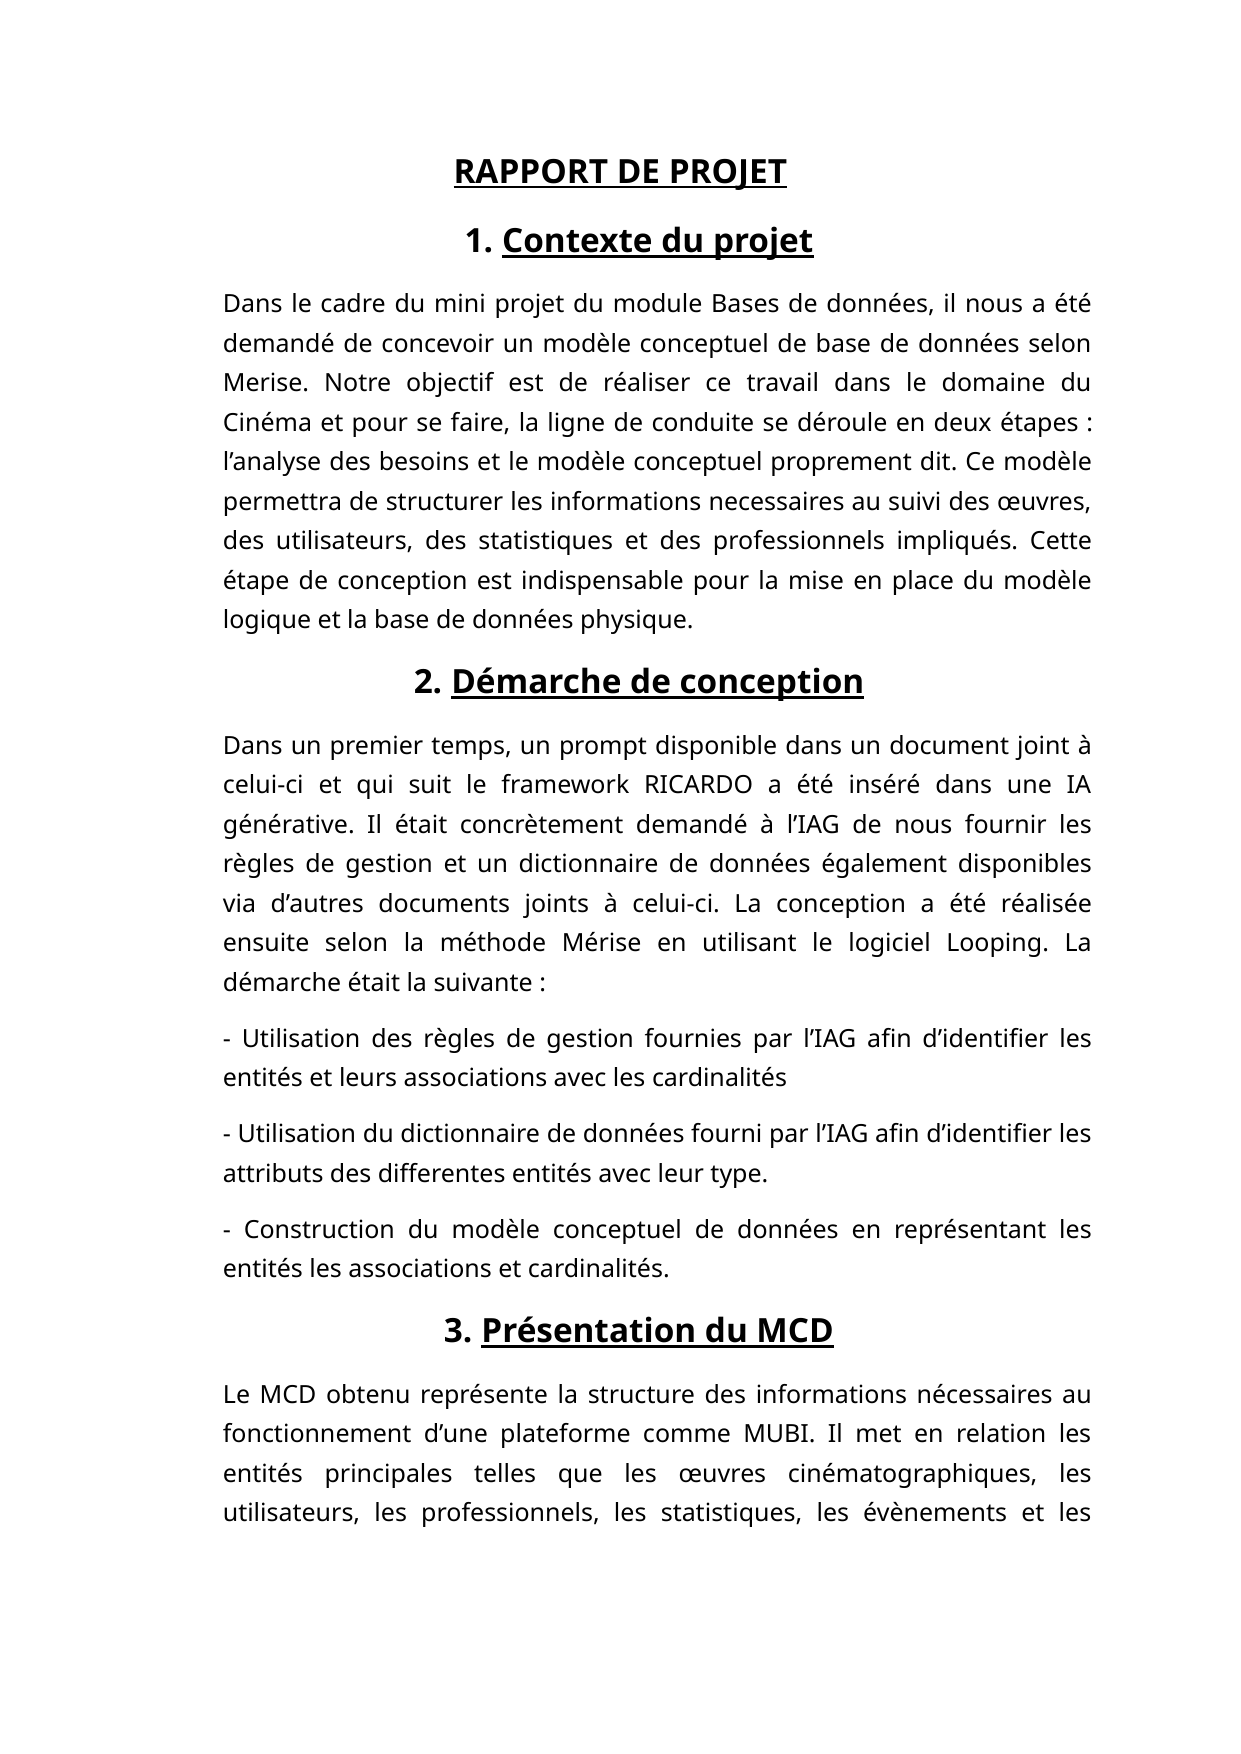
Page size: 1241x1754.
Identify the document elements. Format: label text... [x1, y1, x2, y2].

list - Utilisation du dictionnaire de données fourni par l’IAG afin d’identifier les attributs des differentes entités avec leur type. [185, 1116, 1093, 1189]
list - Utilisation des règles de gestion fournies par l’IAG afin d’identifier les entités et leurs associations avec les cardinalités [185, 1020, 1093, 1094]
text RAPPORT DE PROJET [148, 148, 1093, 193]
list Démarche de conception [185, 658, 1093, 703]
list Présentation du MCD [185, 1307, 1093, 1353]
list - Construction du modèle conceptuel de données en représentant les entités les associations et cardinalités. [185, 1212, 1093, 1285]
list Dans un premier temps, un prompt disponible dans un document joint à celui-ci et qui suit le framework RICARDO a été inséré dans une IA générative. Il était concrètement demandé à l’IAG de nous fournir les règles de gestion et un dictionnaire de données également disponibles via d’autres documents joints à celui-ci. La conception a été réalisée ensuite selon la méthode Mérise en utilisant le logiciel Looping. La démarche était la suivante : [185, 727, 1093, 998]
list Le MCD obtenu représente la structure des informations nécessaires au fonctionnement d’une plateforme comme MUBI. Il met en relation les entités principales telles que les œuvres cinématographiques, les utilisateurs, les professionnels, les statistiques, les évènements et les [185, 1377, 1093, 1529]
list Contexte du projet [185, 217, 1093, 262]
list Dans le cadre du mini projet du module Bases de données, il nous a été demandé de concevoir un modèle conceptuel de base de données selon Merise. Notre objectif est de réaliser ce travail dans le domaine du Cinéma et pour se faire, la ligne de conduite se déroule en deux étapes : l’analyse des besoins et le modèle conceptuel proprement dit. Ce modèle permettra de structurer les informations necessaires au suivi des œuvres, des utilisateurs, des statistiques et des professionnels impliqués. Cette étape de conception est indispensable pour la mise en place du modèle logique et la base de données physique. [185, 286, 1093, 636]
